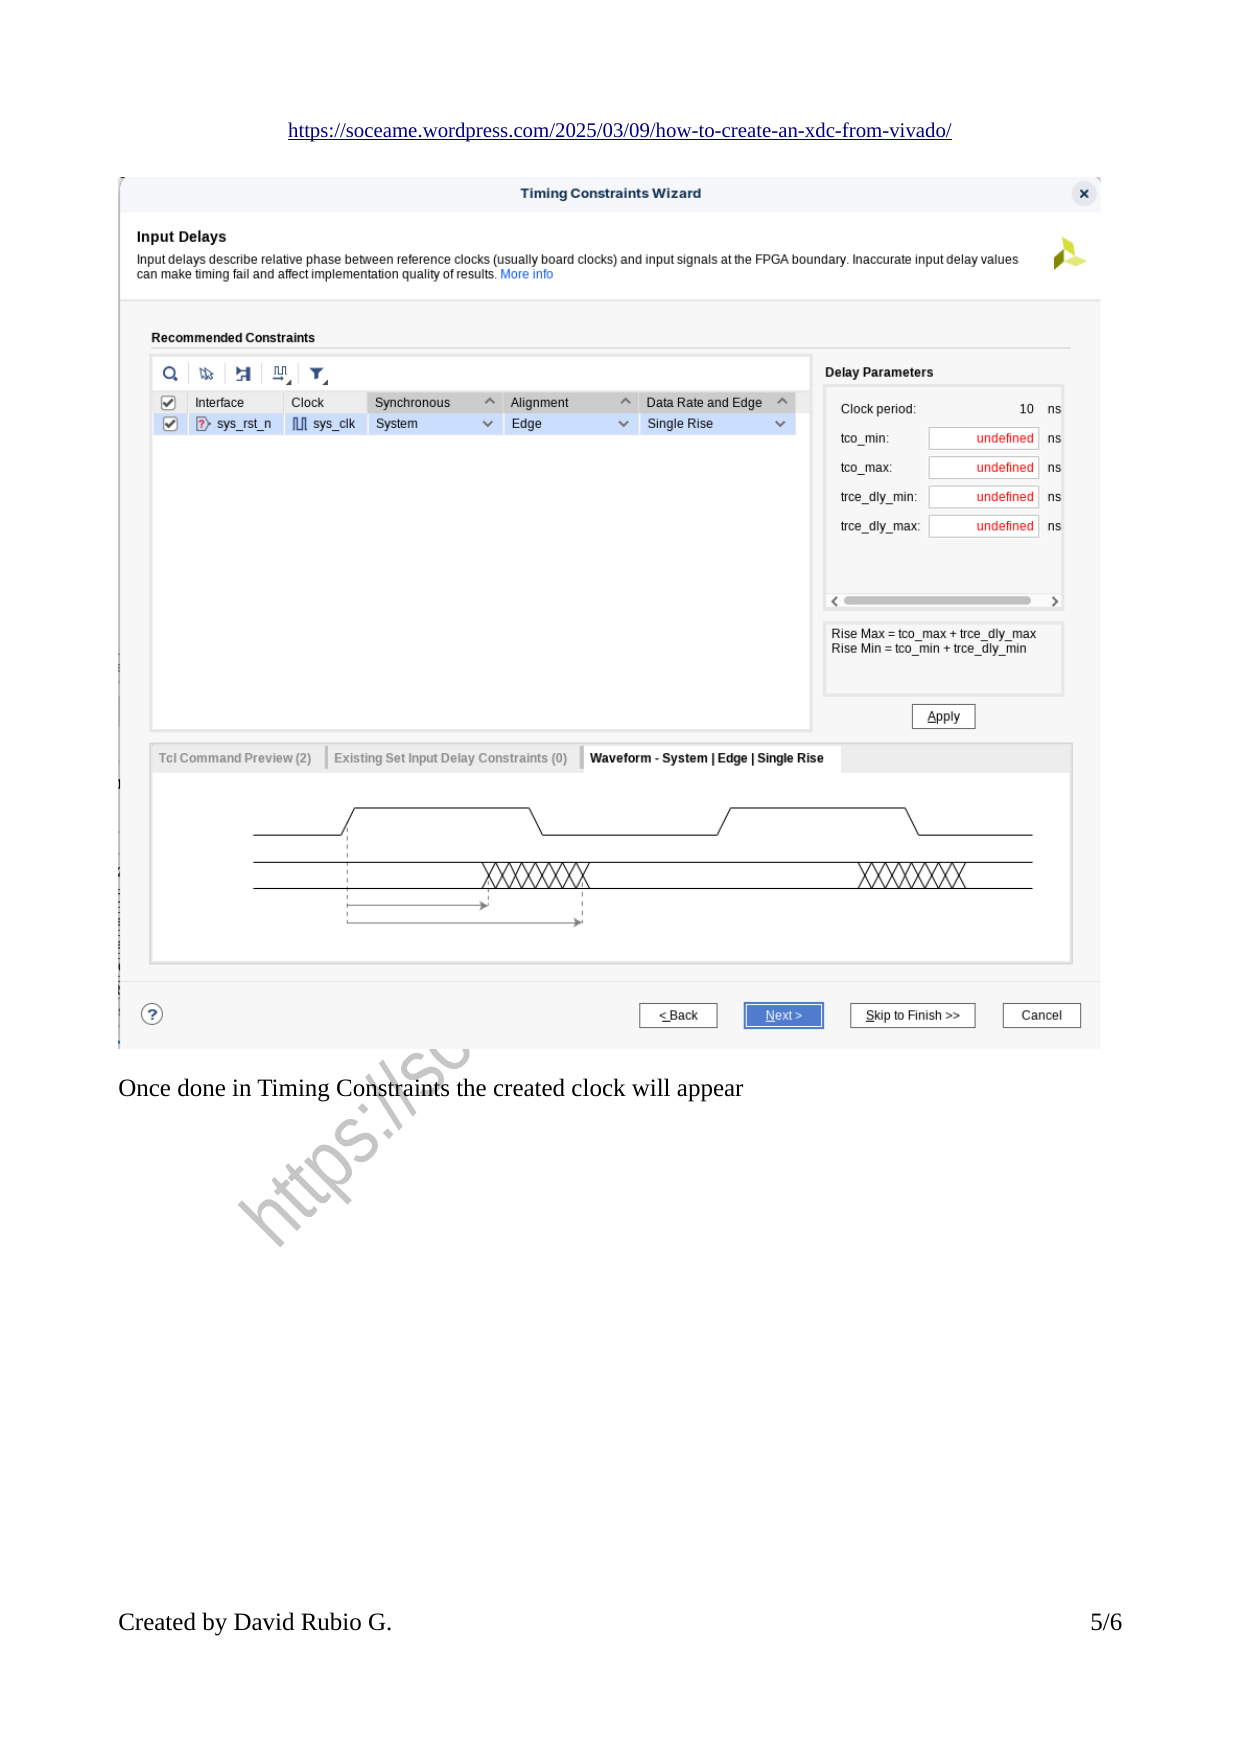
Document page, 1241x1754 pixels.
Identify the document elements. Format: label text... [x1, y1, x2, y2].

text Once done in Timing Constraints the created clock will appear [118, 1073, 380, 1102]
picture [118, 177, 1101, 1049]
text Once done in Timing Constraints the created clock will appear [393, 1073, 1122, 1102]
